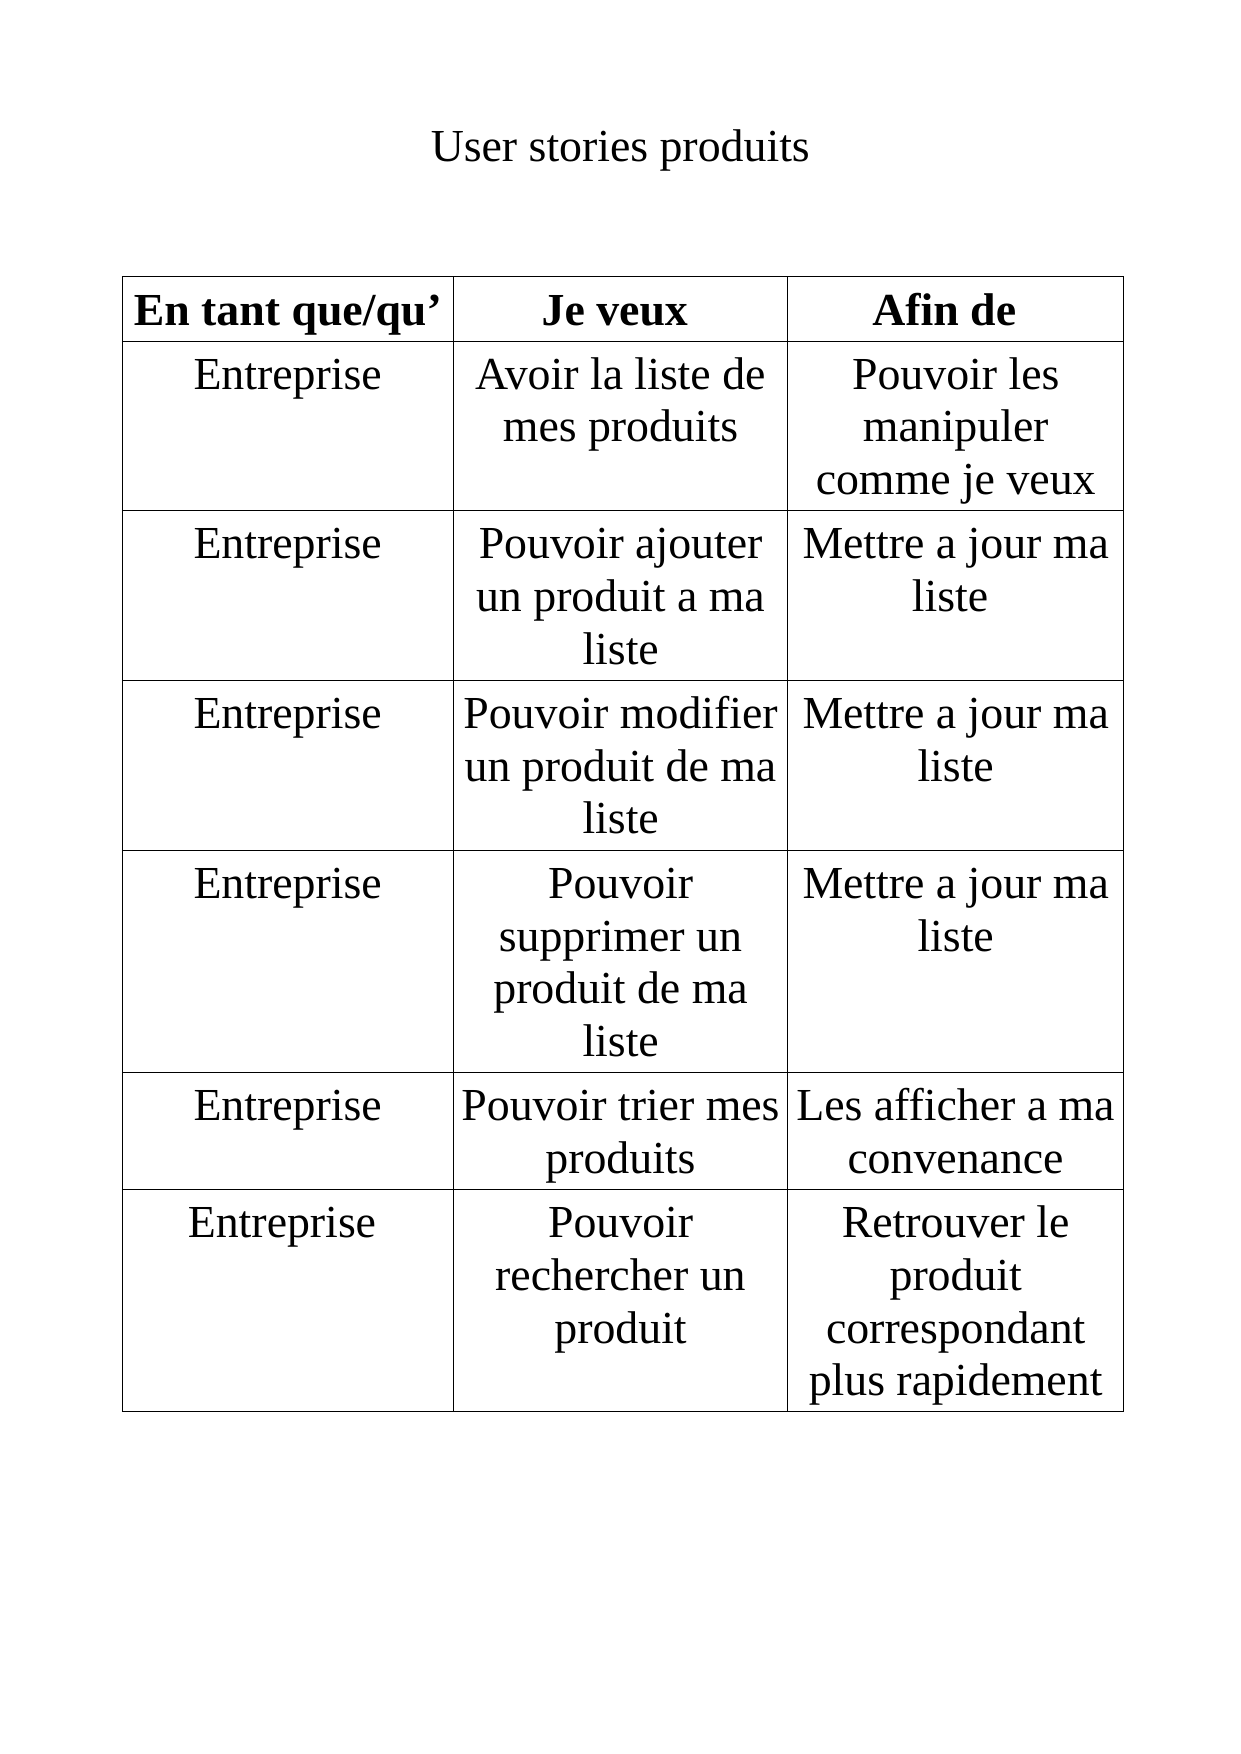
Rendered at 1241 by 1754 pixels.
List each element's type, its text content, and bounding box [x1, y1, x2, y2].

table_cell Retrouver le produit correspondant plus rapidement [788, 1190, 1123, 1411]
table_cell Pouvoir modifier un produit de ma liste [454, 681, 787, 849]
table_cell Mettre a jour ma liste [788, 511, 1123, 680]
table_cell Mettre a jour ma liste [788, 681, 1123, 849]
table_cell Entreprise [123, 342, 453, 510]
table_cell Avoir la liste de mes produits [454, 342, 787, 510]
table_cell Mettre a jour ma liste [788, 851, 1123, 1072]
table_cell Les afficher a ma convenance [788, 1073, 1123, 1189]
table_cell Pouvoir trier mes produits [454, 1073, 787, 1189]
table_header En tant que/qu’ [123, 277, 453, 341]
table_cell Entreprise [123, 681, 453, 849]
table_header Afin de [788, 277, 1123, 341]
table_cell Entreprise [123, 1073, 453, 1189]
table_cell Pouvoir les manipuler comme je veux [788, 342, 1123, 510]
table_cell Pouvoir supprimer un produit de ma liste [454, 851, 787, 1072]
table_cell Pouvoir ajouter un produit a ma liste [454, 511, 787, 680]
table_cell Pouvoir rechercher un produit [454, 1190, 787, 1411]
text User stories produits [118, 118, 1122, 171]
table_cell Entreprise [123, 851, 453, 1072]
table_header Je veux [454, 277, 787, 341]
table_cell Entreprise [123, 511, 453, 680]
table_cell Entreprise [123, 1190, 453, 1411]
